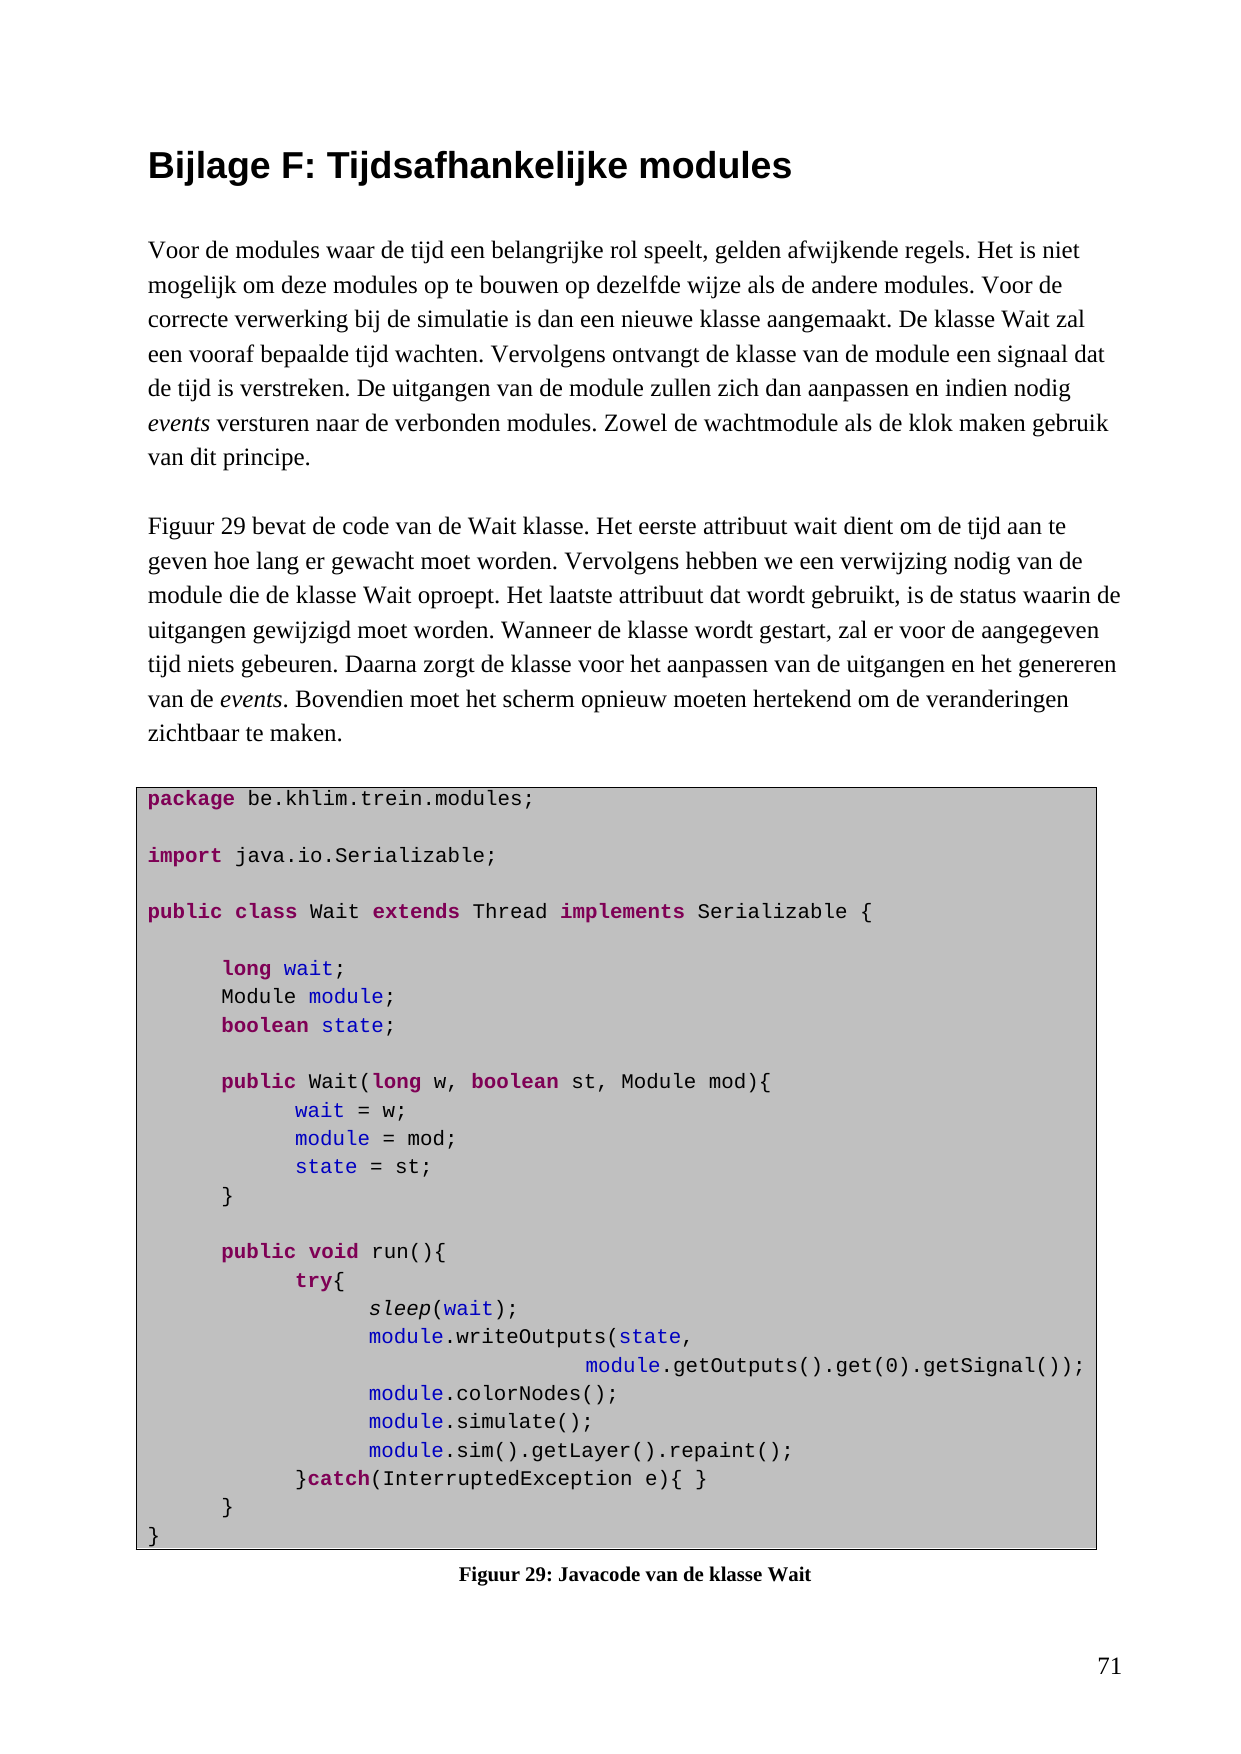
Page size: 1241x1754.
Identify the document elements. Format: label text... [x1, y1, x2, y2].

text Voor de modules waar de tijd een belangrijke rol speelt, gelden afwijkende regels. Het is niet mogelijk om deze modules op te bouwen op dezelfde wijze als de andere modules. Voor de correcte verwerking bij de simulatie is dan een nieuwe klasse aangemaakt. De klasse Wait zal een vooraf bepaalde tijd wachten. Vervolgens ontvangt de klasse van de module een signaal dat de tijd is verstreken. De uitgangen van de module zullen zich dan aanpassen en indien nodig events versturen naar de verbonden modules. Zowel de wachtmodule als de klok maken gebruik van dit principe. [148, 236, 1122, 471]
text Figuur 29: Javacode van de klasse Wait [148, 1562, 1122, 1586]
table_header package be.khlim.trein.modules; import java.io.Serializable; public class Wait extends Thread implements Serializable { long wait; Module module; boolean state; public Wait(long w, boolean st, Module mod){ wait = w; module = mod; state = st; } public void run(){ try{ sleep(wait); module.writeOutputs(state, module.getOutputs().get(0).getSignal()); module.colorNodes(); module.simulate(); module.sim().getLayer().repaint(); }catch(InterruptedException e){ } } } [137, 788, 1096, 1548]
text Bijlage F: Tijdsafhankelijke modules [148, 143, 1122, 186]
text Figuur 29 bevat de code van de Wait klasse. Het eerste attribuut wait dient om de tijd aan te geven hoe lang er gewacht moet worden. Vervolgens hebben we een verwijzing nodig van de module die de klasse Wait oproept. Het laatste attribuut dat wordt gebruikt, is de status waarin de uitgangen gewijzigd moet worden. Wanneer de klasse wordt gestart, zal er voor de aangegeven tijd niets gebeuren. Daarna zorgt de klasse voor het aanpassen van de uitgangen en het genereren van de events. Bovendien moet het scherm opnieuw moeten hertekend om de veranderingen zichtbaar te maken. [148, 511, 1122, 747]
